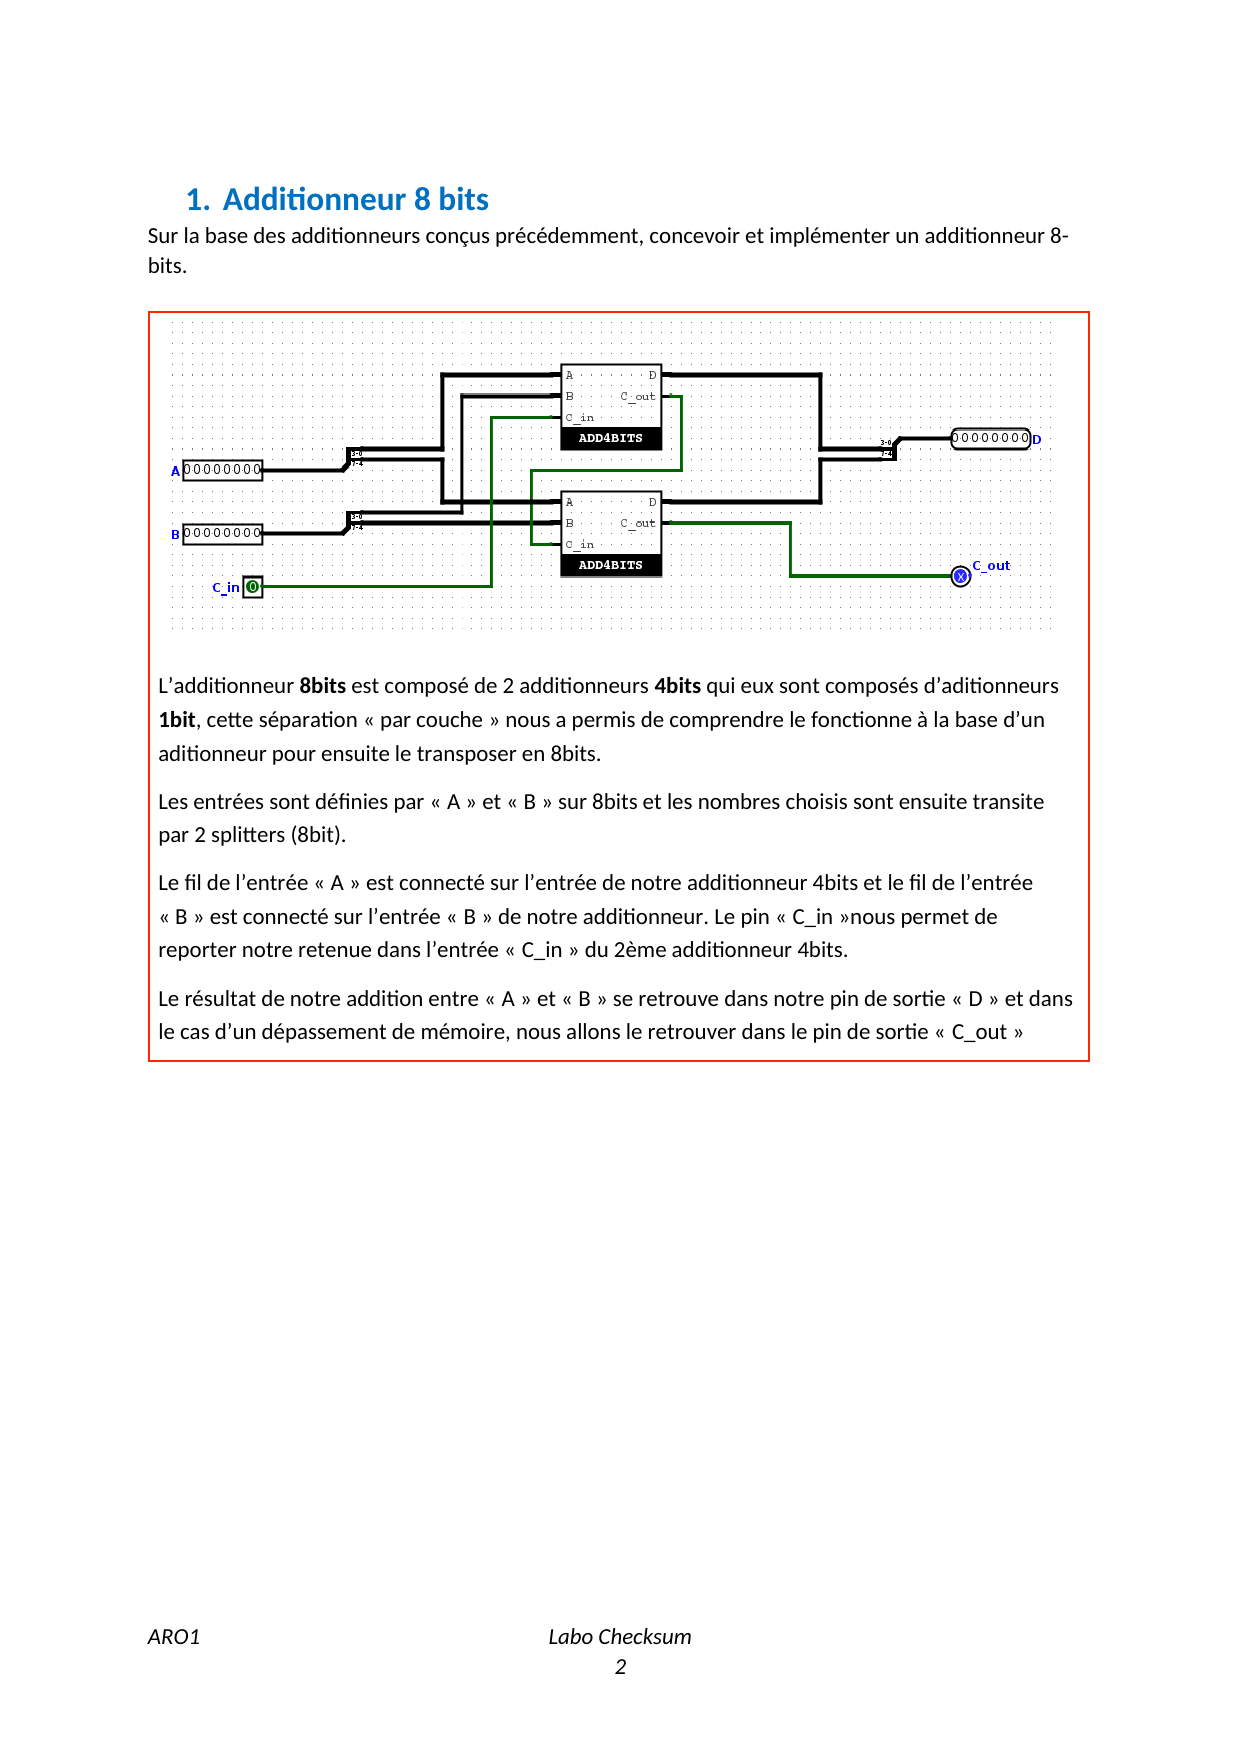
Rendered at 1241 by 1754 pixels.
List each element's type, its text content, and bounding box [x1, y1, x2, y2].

text Le résultat de notre addition entre « A » et « B » se retrouve dans notre pin de sortie « D » et dans le cas d’un dépassement de mémoire, nous allons le retrouver dans le pin de sortie « C_out » [158, 984, 1079, 1045]
text L’additionneur 8bits est composé de 2 additionneurs 4bits qui eux sont composés d’aditionneurs 1bit, cette séparation « par couche » nous a permis de comprendre le fonctionne à la base d’un aditionneur pour ensuite le transposer en 8bits. [158, 672, 1079, 767]
text Sur la base des additionneurs conçus précédemment, concevoir et implémenter un additionneur 8-bits. [148, 221, 1093, 279]
picture [166, 321, 1057, 632]
list Additionneur 8 bits [185, 177, 1093, 218]
text Le fil de l’entrée « A » est connecté sur l’entrée de notre additionneur 4bits et le fil de l’entrée « B » est connecté sur l’entrée « B » de notre additionneur. Le pin « C_in »nous permet de reporter notre retenue dans l’entrée « C_in » du 2ème additionneur 4bits. [158, 868, 1079, 963]
text Les entrées sont définies par « A » et « B » sur 8bits et les nombres choisis sont ensuite transite par 2 splitters (8bit). [158, 787, 1079, 848]
